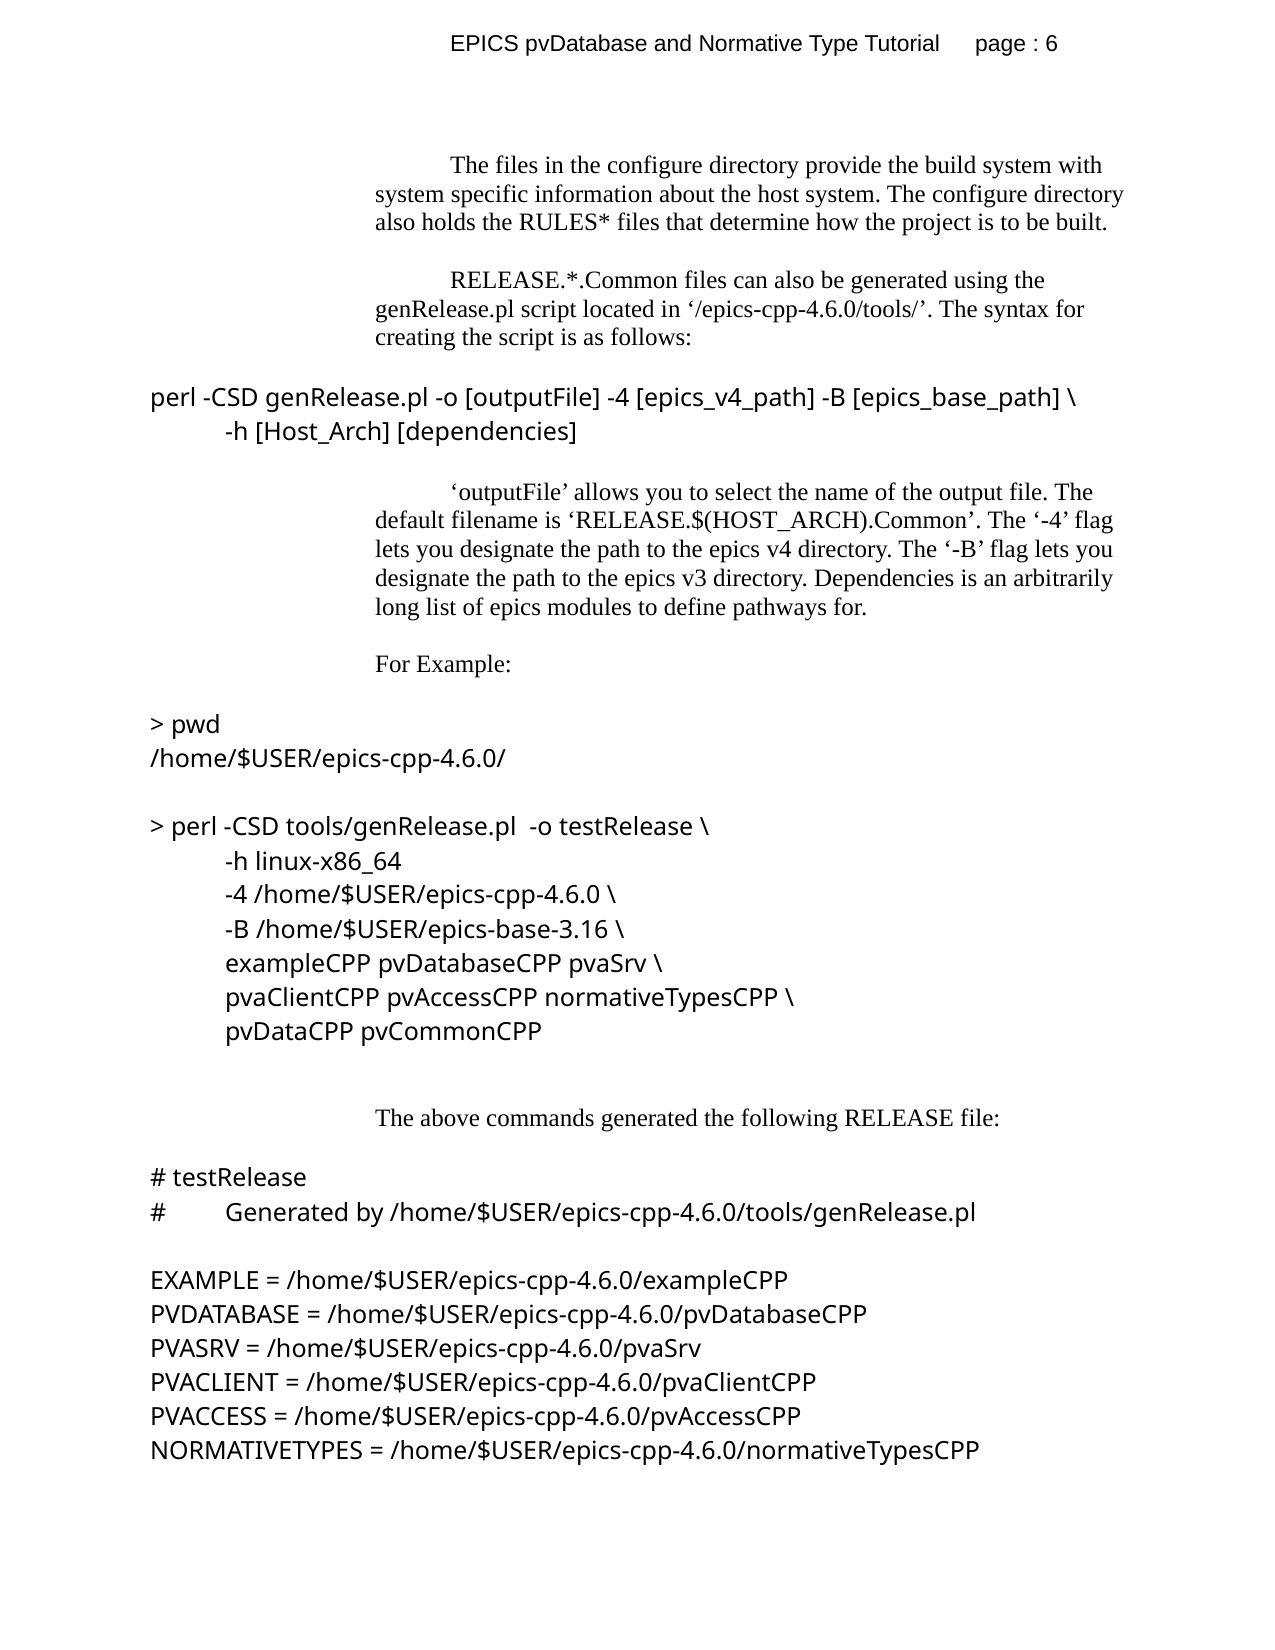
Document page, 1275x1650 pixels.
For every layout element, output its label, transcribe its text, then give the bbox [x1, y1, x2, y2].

text # testRelease [150, 1160, 1125, 1194]
text For Example: [375, 649, 1125, 678]
text PVACCESS = /home/$USER/epics-cpp-4.6.0/pvAccessCPP [150, 1398, 1125, 1433]
text ‘outputFile’ allows you to select the name of the output file. The default filename is ‘RELEASE.$(HOST_ARCH).Common’. The ‘-4’ flag lets you designate the path to the epics v4 directory. The ‘-B’ flag lets you designate the path to the epics v3 directory. Dependencies is an arbitrarily long list of epics modules to define pathways for. [375, 477, 1125, 621]
text NORMATIVETYPES = /home/$USER/epics-cpp-4.6.0/normativeTypesCPP [150, 1433, 1125, 1467]
text pvDataCPP pvCommonCPP [150, 1013, 1125, 1047]
text -h linux-x86_64 [150, 843, 1125, 877]
text > perl -CSD tools/genRelease.pl -o testRelease \ [150, 809, 1125, 843]
text PVACLIENT = /home/$USER/epics-cpp-4.6.0/pvaClientCPP [150, 1364, 1125, 1398]
text -B /home/$USER/epics-base-3.16 \ [150, 911, 1125, 945]
text EXAMPLE = /home/$USER/epics-cpp-4.6.0/exampleCPP [150, 1262, 1125, 1296]
text > pwd [150, 707, 1125, 741]
text The files in the configure directory provide the build system with system specific information about the host system. The configure directory also holds the RULES* files that determine how the project is to be built. [375, 150, 1125, 236]
text /home/$USER/epics-cpp-4.6.0/ [150, 741, 1125, 775]
text RELEASE.*.Common files can also be generated using the genRelease.pl script located in ‘/epics-cpp-4.6.0/tools/’. The syntax for creating the script is as follows: [375, 265, 1125, 351]
text # Generated by /home/$USER/epics-cpp-4.6.0/tools/genRelease.pl [150, 1194, 1125, 1228]
text -4 /home/$USER/epics-cpp-4.6.0 \ [150, 877, 1125, 911]
text pvaClientCPP pvAccessCPP normativeTypesCPP \ [150, 979, 1125, 1013]
text -h [Host_Arch] [dependencies] [150, 414, 1125, 448]
text The above commands generated the following RELEASE file: [375, 1103, 1125, 1131]
text perl -CSD genRelease.pl -o [outputFile] -4 [epics_v4_path] -B [epics_base_path] \ [150, 380, 1125, 414]
text PVASRV = /home/$USER/epics-cpp-4.6.0/pvaSrv [150, 1330, 1125, 1364]
text PVDATABASE = /home/$USER/epics-cpp-4.6.0/pvDatabaseCPP [150, 1296, 1125, 1330]
text exampleCPP pvDatabaseCPP pvaSrv \ [150, 945, 1125, 979]
